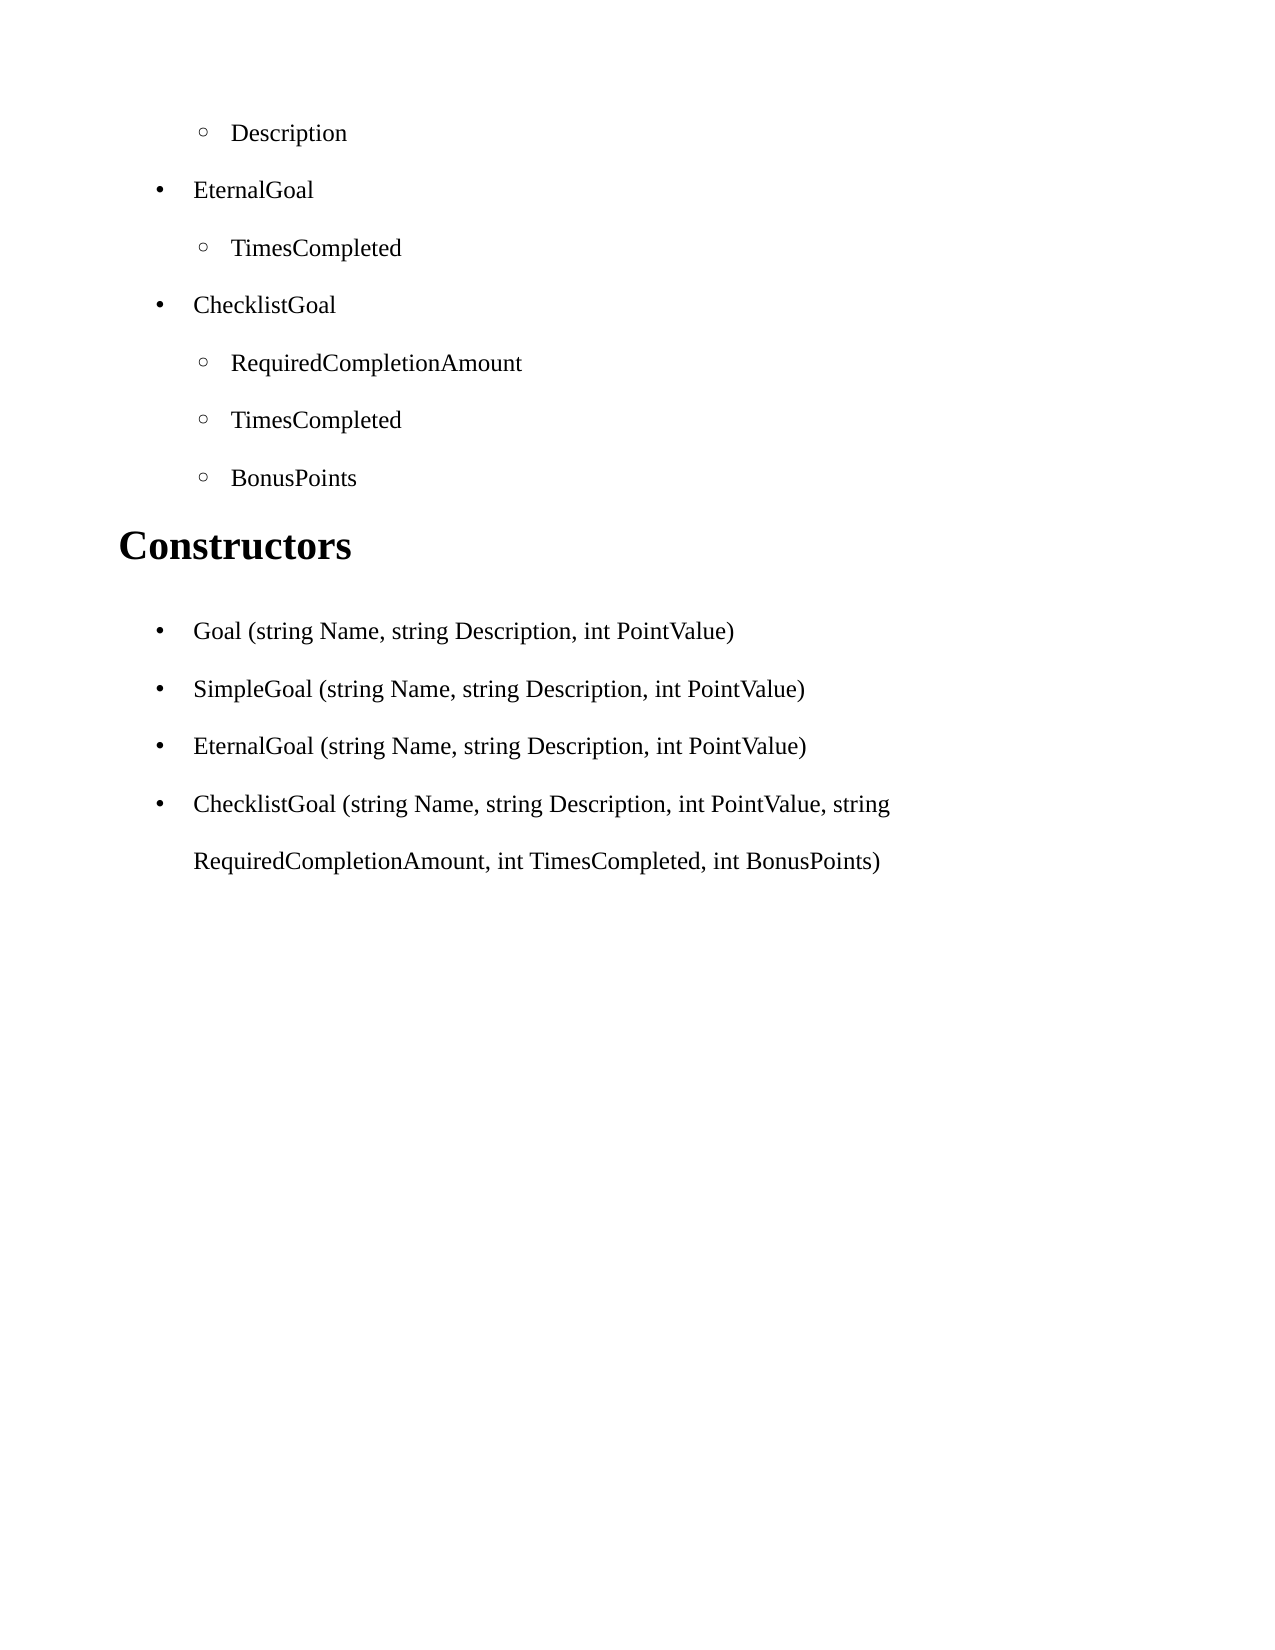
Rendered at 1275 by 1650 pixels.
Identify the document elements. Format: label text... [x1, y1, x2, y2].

list TimesCompleted [193, 233, 1157, 262]
list RequiredCompletionAmount [193, 348, 1157, 377]
list EternalGoal (string Name, string Description, int PointValue) [156, 731, 1157, 760]
list Goal (string Name, string Description, int PointValue) [156, 616, 1157, 645]
list ChecklistGoal (string Name, string Description, int PointValue, string RequiredCompletionAmount, int TimesCompleted, int BonusPoints) [156, 789, 1157, 875]
list BonusPoints [193, 463, 1157, 492]
list EternalGoal [156, 176, 1157, 204]
list Description [193, 118, 1157, 147]
list SimpleGoal (string Name, string Description, int PointValue) [156, 674, 1157, 703]
list ChecklistGoal [156, 291, 1157, 319]
list TimesCompleted [193, 406, 1157, 434]
text Constructors [118, 521, 1157, 568]
